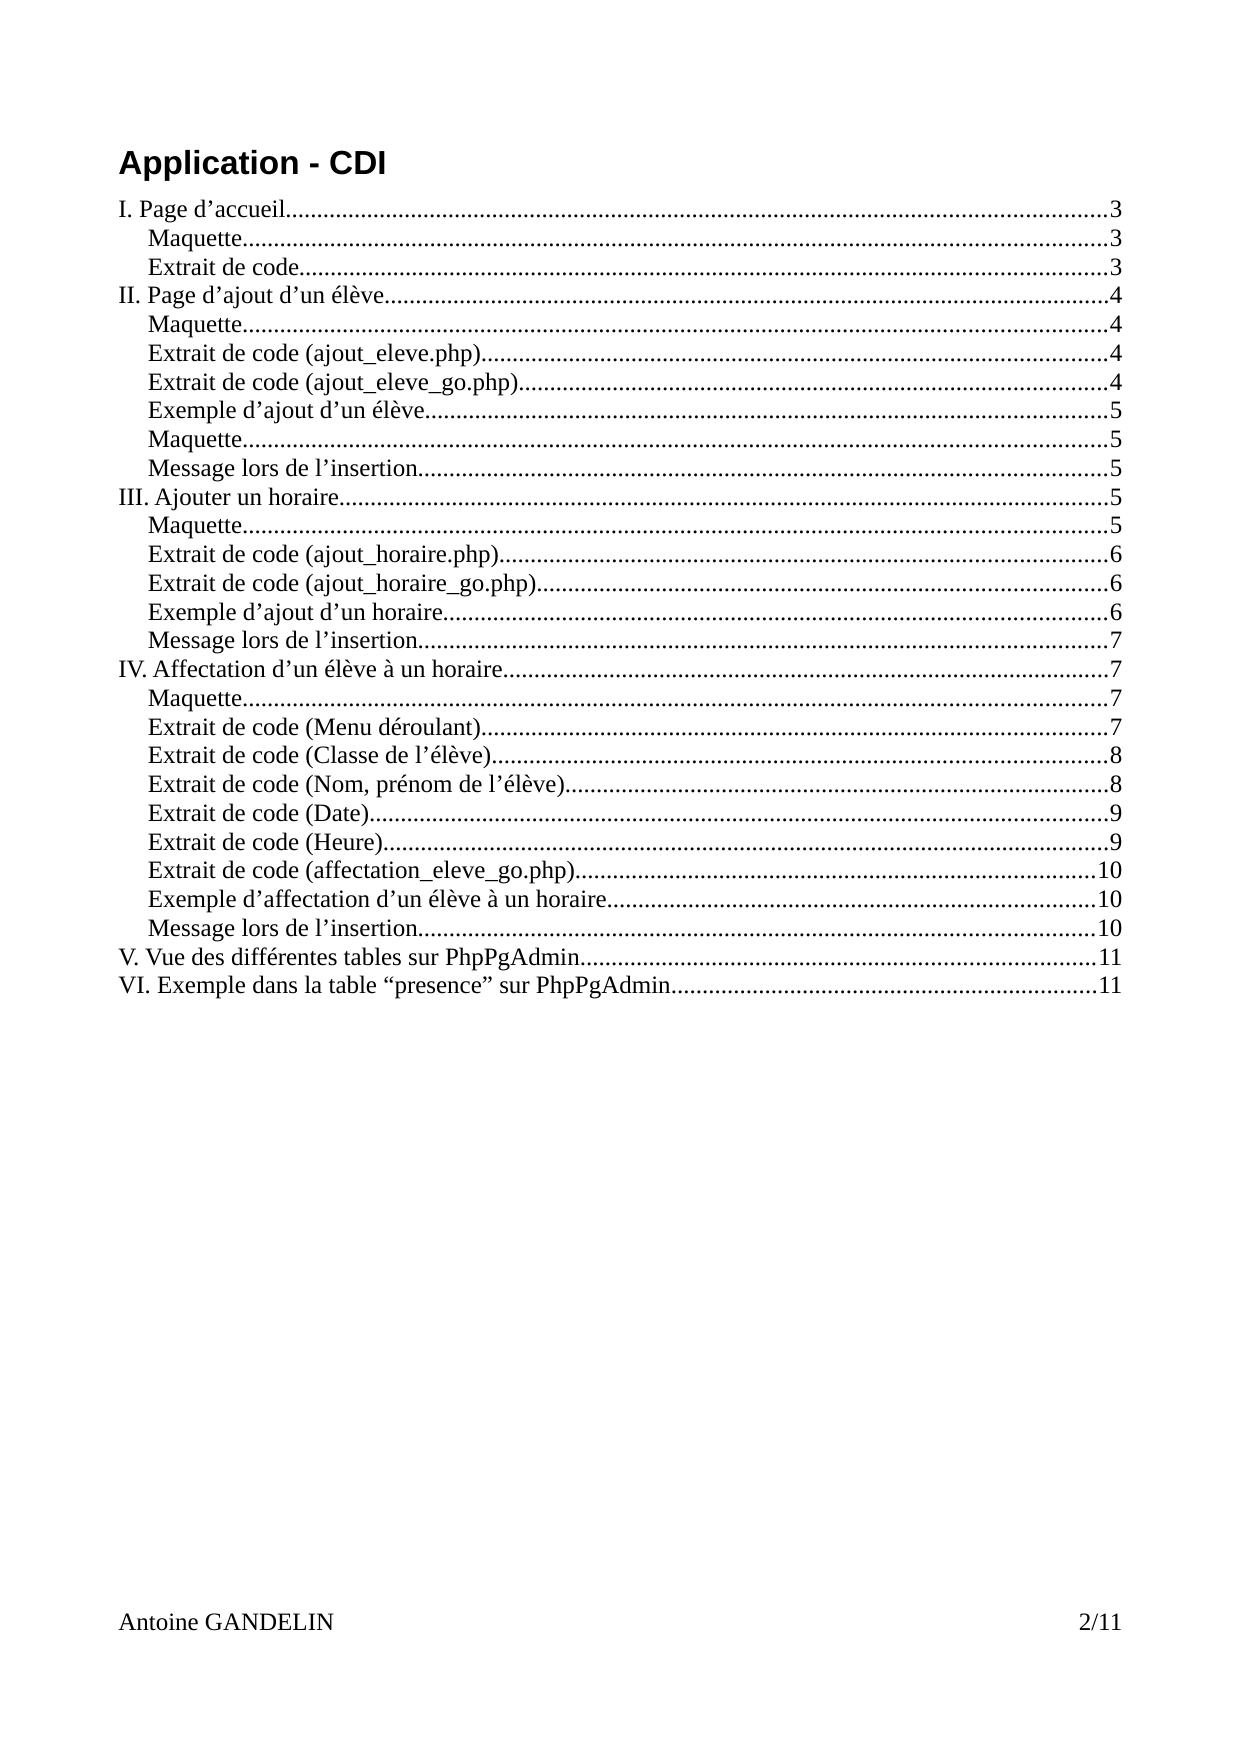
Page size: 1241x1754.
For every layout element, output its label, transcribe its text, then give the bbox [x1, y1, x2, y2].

text Message lors de l’insertion 5 [148, 453, 1122, 482]
text IV. Affectation d’un élève à un horaire 7 [118, 654, 1122, 683]
text Extrait de code (Menu déroulant) 7 [148, 712, 1122, 740]
text III. Ajouter un horaire 5 [118, 482, 1122, 510]
text Extrait de code (Classe de l’élève) 8 [148, 740, 1122, 769]
text Exemple d’ajout d’un horaire 6 [148, 597, 1122, 625]
text Extrait de code 3 [148, 252, 1122, 280]
text Extrait de code (Nom, prénom de l’élève) 8 [148, 769, 1122, 798]
text Extrait de code (ajout_horaire.php) 6 [148, 539, 1122, 568]
text Message lors de l’insertion 7 [148, 625, 1122, 654]
text Maquette 7 [148, 683, 1122, 712]
text Message lors de l’insertion 10 [148, 913, 1122, 942]
text V. Vue des différentes tables sur PhpPgAdmin 11 [118, 942, 1122, 970]
text II. Page d’ajout d’un élève 4 [118, 280, 1122, 309]
text Exemple d’ajout d’un élève 5 [148, 395, 1122, 424]
text Exemple d’affectation d’un élève à un horaire 10 [148, 884, 1122, 913]
text Extrait de code (Date) 9 [148, 798, 1122, 827]
text Extrait de code (ajout_horaire_go.php) 6 [148, 568, 1122, 597]
text VI. Exemple dans la table “presence” sur PhpPgAdmin 11 [118, 970, 1122, 999]
text Maquette 5 [148, 424, 1122, 453]
text Extrait de code (affectation_eleve_go.php) 10 [148, 855, 1122, 884]
text Extrait de code (ajout_eleve_go.php) 4 [148, 367, 1122, 395]
text Extrait de code (ajout_eleve.php) 4 [148, 338, 1122, 367]
text Maquette 3 [148, 223, 1122, 252]
text Maquette 5 [148, 510, 1122, 539]
subtitle Application - CDI [118, 143, 1122, 182]
text Maquette 4 [148, 309, 1122, 338]
text Extrait de code (Heure) 9 [148, 827, 1122, 855]
text I. Page d’accueil 3 [118, 194, 1122, 223]
